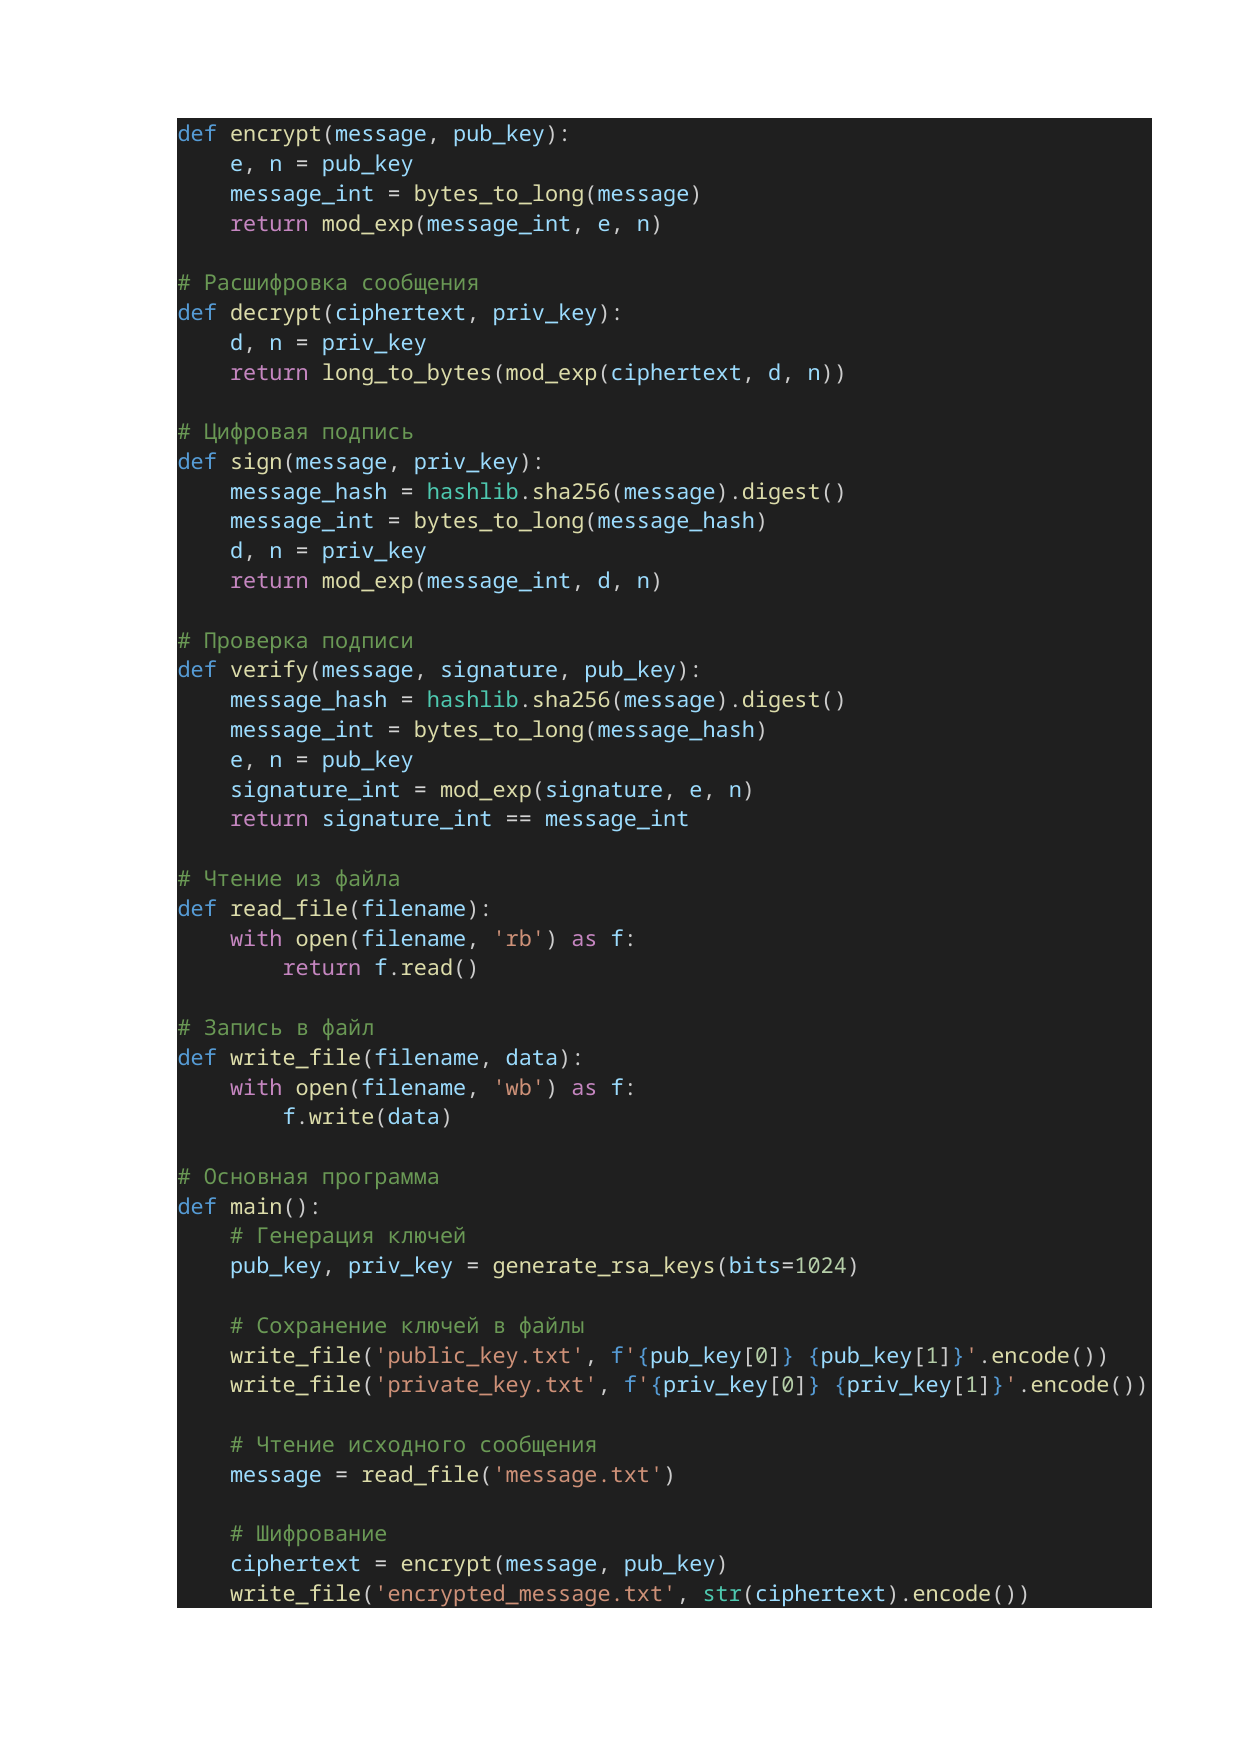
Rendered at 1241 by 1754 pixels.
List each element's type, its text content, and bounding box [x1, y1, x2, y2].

text def main(): [177, 1191, 1152, 1220]
text message = read_file('message.txt') [177, 1459, 1152, 1488]
text write_file('encrypted_message.txt', str(ciphertext).encode()) [177, 1578, 1152, 1608]
text f.write(data) [177, 1101, 1152, 1131]
text def encrypt(message, pub_key): [177, 118, 1152, 148]
text return mod_exp(message_int, e, n) [177, 207, 1152, 237]
text message_hash = hashlib.sha256(message).digest() [177, 684, 1152, 714]
text d, n = priv_key [177, 535, 1152, 565]
text e, n = pub_key [177, 744, 1152, 773]
text pub_key, priv_key = generate_rsa_keys(bits=1024) [177, 1250, 1152, 1280]
text # Расшифровка сообщения [177, 267, 1152, 297]
text return long_to_bytes(mod_exp(ciphertext, d, n)) [177, 356, 1152, 386]
text def verify(message, signature, pub_key): [177, 654, 1152, 684]
text return f.read() [177, 952, 1152, 982]
text # Шифрование [177, 1518, 1152, 1548]
text message_hash = hashlib.sha256(message).digest() [177, 476, 1152, 505]
text message_int = bytes_to_long(message_hash) [177, 505, 1152, 535]
text # Сохранение ключей в файлы [177, 1310, 1152, 1339]
text with open(filename, 'wb') as f: [177, 1071, 1152, 1101]
text # Проверка подписи [177, 624, 1152, 654]
text def decrypt(ciphertext, priv_key): [177, 297, 1152, 327]
text e, n = pub_key [177, 148, 1152, 178]
text # Генерация ключей [177, 1220, 1152, 1250]
text def sign(message, priv_key): [177, 446, 1152, 476]
text with open(filename, 'rb') as f: [177, 922, 1152, 952]
text d, n = priv_key [177, 327, 1152, 356]
text ciphertext = encrypt(message, pub_key) [177, 1548, 1152, 1578]
text # Запись в файл [177, 1012, 1152, 1042]
text # Цифровая подпись [177, 416, 1152, 446]
text write_file('private_key.txt', f'{priv_key[0]} {priv_key[1]}'.encode()) [177, 1369, 1152, 1399]
text # Чтение исходного сообщения [177, 1429, 1152, 1459]
text message_int = bytes_to_long(message_hash) [177, 714, 1152, 744]
text return signature_int == message_int [177, 803, 1152, 833]
text return mod_exp(message_int, d, n) [177, 565, 1152, 595]
text signature_int = mod_exp(signature, e, n) [177, 773, 1152, 803]
text def read_file(filename): [177, 893, 1152, 922]
text # Чтение из файла [177, 863, 1152, 893]
text def write_file(filename, data): [177, 1042, 1152, 1071]
text # Основная программа [177, 1161, 1152, 1191]
text message_int = bytes_to_long(message) [177, 178, 1152, 207]
text write_file('public_key.txt', f'{pub_key[0]} {pub_key[1]}'.encode()) [177, 1339, 1152, 1369]
